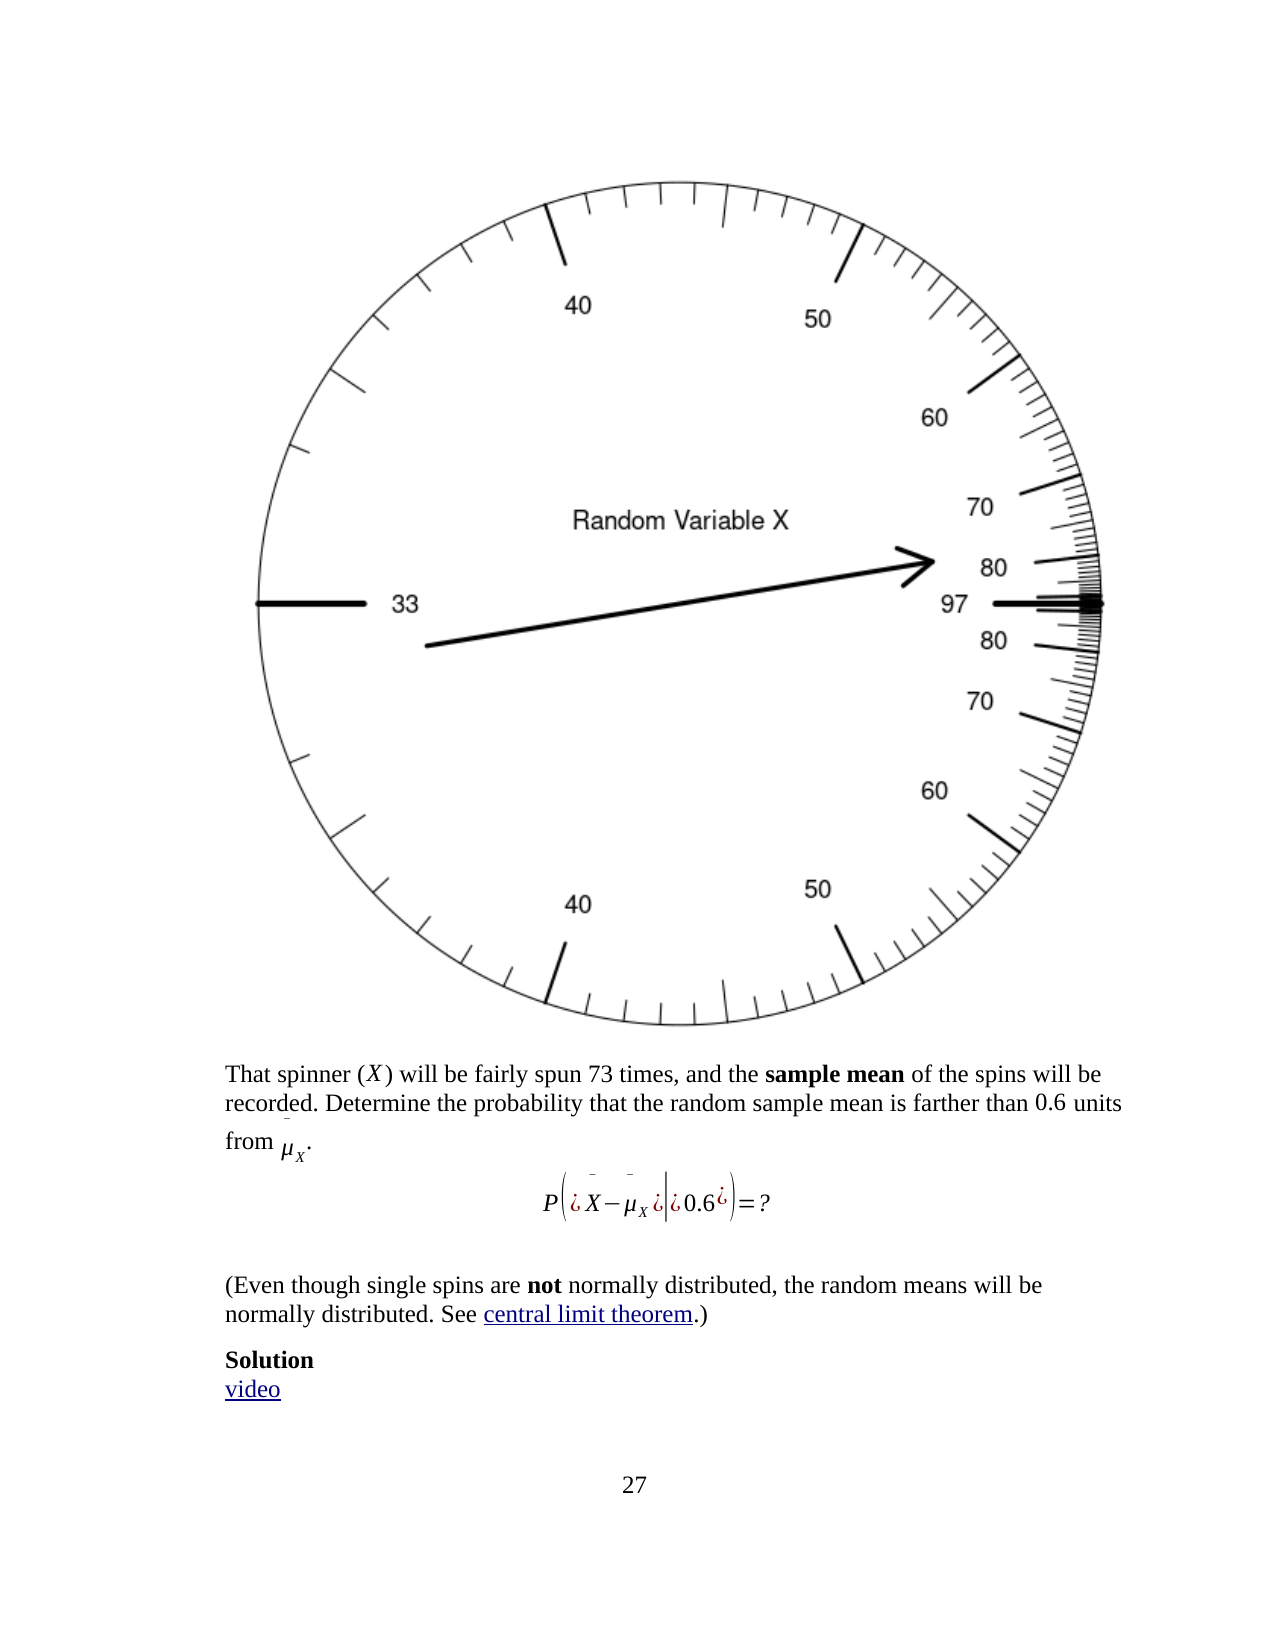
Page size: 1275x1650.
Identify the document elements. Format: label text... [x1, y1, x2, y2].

list (Even though single spins are not normally distributed, the random means will be normally distributed. See central limit theorem.) [187, 1270, 1125, 1327]
list Solution video [187, 1345, 1125, 1403]
list That spinner () will be fairly spun 73 times, and the sample mean of the spins will be recorded. Determine the probability that the random sample mean is farther than units from . [187, 150, 1125, 1164]
picture [225, 150, 1134, 1059]
